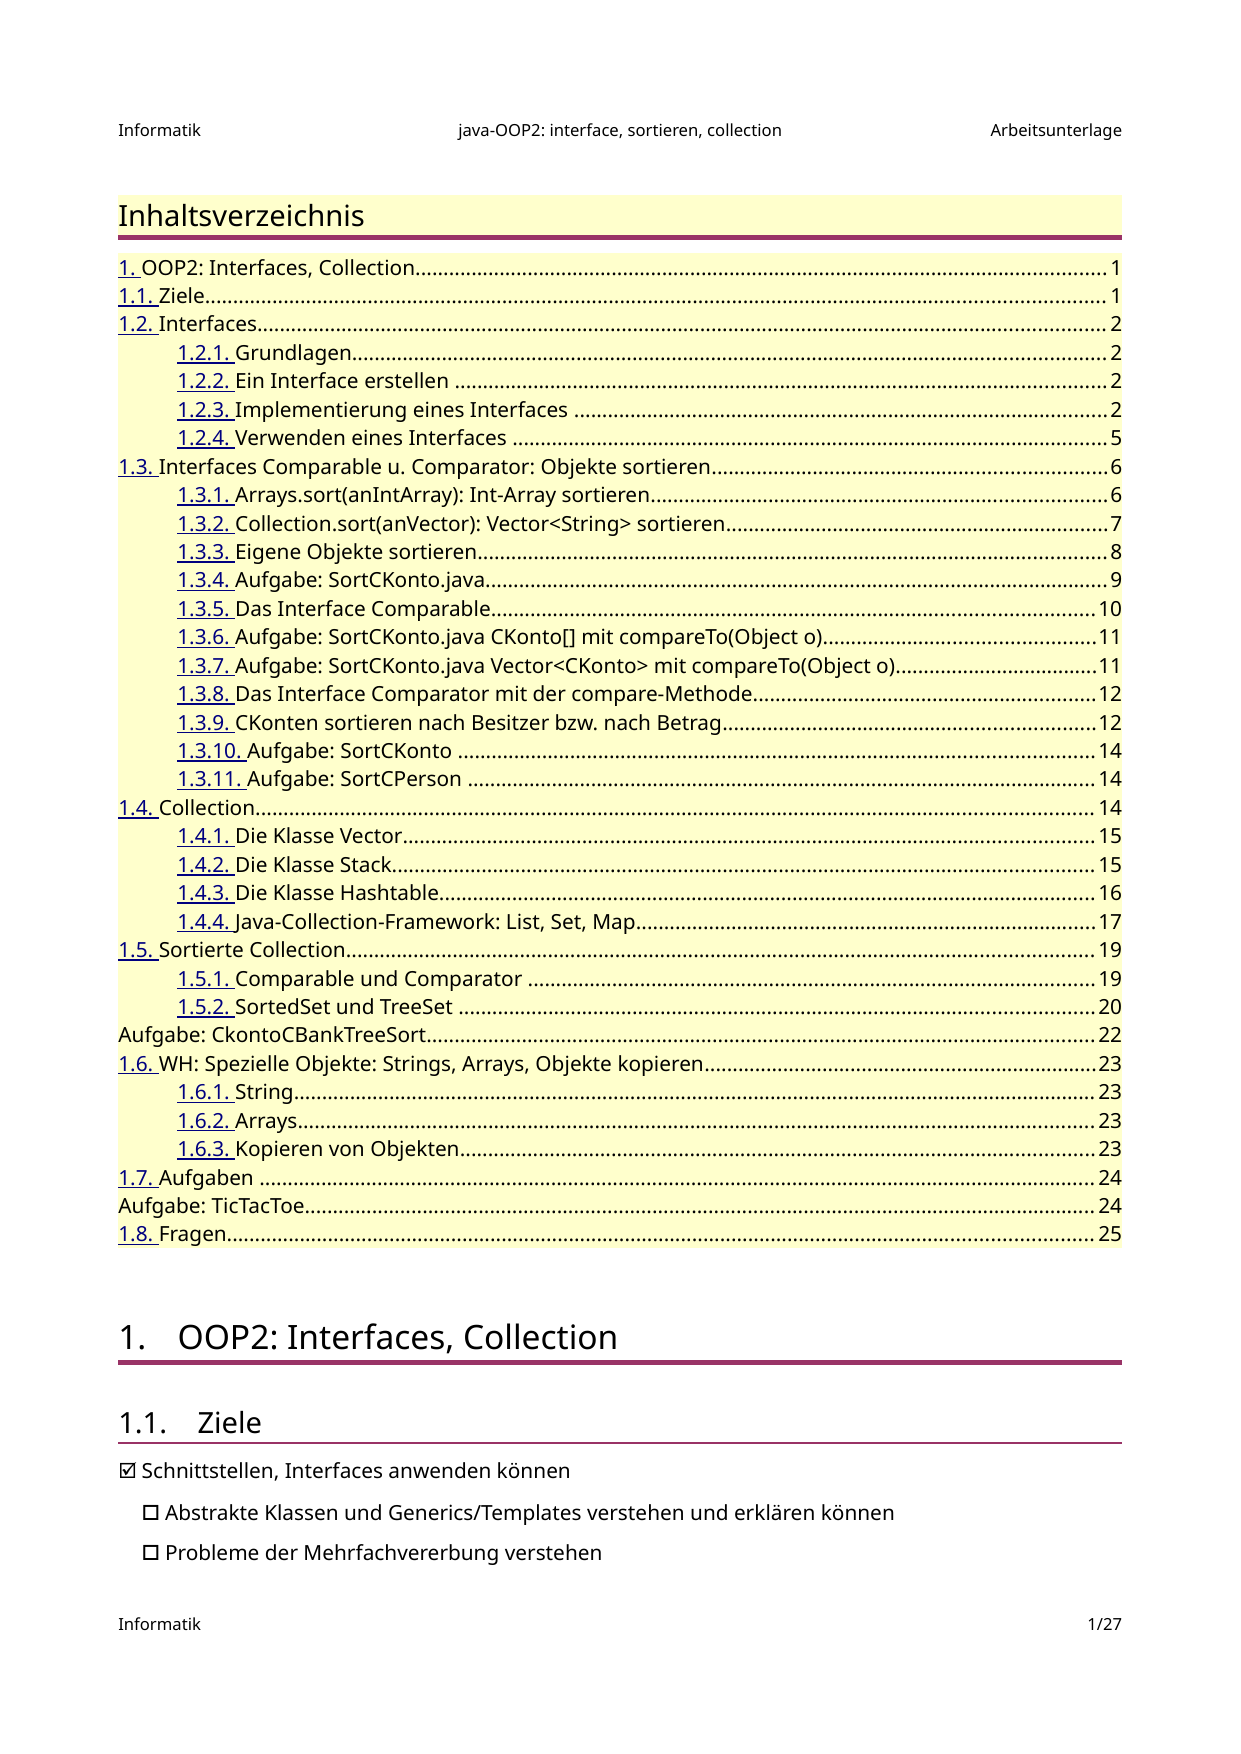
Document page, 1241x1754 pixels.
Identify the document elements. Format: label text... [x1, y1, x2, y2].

text 1.6.3. Kopieren von Objekten 23 [177, 1134, 1122, 1163]
text 1.6.2. Arrays 23 [177, 1106, 1122, 1134]
text 1.2.3. Implementierung eines Interfaces 2 [177, 395, 1122, 423]
text 1.2.1. Grundlagen 2 [177, 338, 1122, 366]
text 1.3.6. Aufgabe: SortCKonto.java CKonto[] mit compareTo(Object o) 11 [177, 622, 1122, 651]
text 1.3.3. Eigene Objekte sortieren 8 [177, 537, 1122, 566]
text 1.4.4. Java-Collection-Framework: List, Set, Map 17 [177, 907, 1122, 935]
text 1.1. Ziele 1 [118, 281, 1122, 309]
text 1.3.10. Aufgabe: SortCKonto 14 [177, 736, 1122, 764]
subtitle Ziele [118, 1402, 1122, 1442]
text 1.6. WH: Spezielle Objekte: Strings, Arrays, Objekte kopieren 23 [118, 1049, 1122, 1077]
text 1.3.2. Collection.sort(anVector): Vector<String> sortieren 7 [177, 509, 1122, 537]
subtitle OOP2: Interfaces, Collection [118, 1314, 1122, 1360]
text 1.3.11. Aufgabe: SortCPerson 14 [177, 764, 1122, 793]
text 1.6.1. String 23 [177, 1077, 1122, 1106]
subtitle Inhaltsverzeichnis [118, 195, 1122, 235]
text 1.8. Fragen 25 [118, 1219, 1122, 1248]
list Abstrakte Klassen und Generics/Templates verstehen und erklären können [141, 1498, 1122, 1526]
text Aufgabe: CkontoCBankTreeSort 22 [118, 1021, 1122, 1049]
text 1.7. Aufgaben 24 [118, 1163, 1122, 1191]
text 1.4.2. Die Klasse Stack 15 [177, 850, 1122, 878]
text 1.3. Interfaces Comparable u. Comparator: Objekte sortieren 6 [118, 452, 1122, 480]
text 1.2.2. Ein Interface erstellen 2 [177, 366, 1122, 395]
text 1.5.2. SortedSet und TreeSet 20 [177, 992, 1122, 1021]
text 1.2.4. Verwenden eines Interfaces 5 [177, 423, 1122, 452]
text 1.5.1. Comparable und Comparator 19 [177, 964, 1122, 992]
text 1.3.7. Aufgabe: SortCKonto.java Vector<CKonto> mit compareTo(Object o) 11 [177, 651, 1122, 679]
text 1.3.4. Aufgabe: SortCKonto.java 9 [177, 566, 1122, 594]
text 1.3.1. Arrays.sort(anIntArray): Int-Array sortieren 6 [177, 480, 1122, 509]
text 1.4. Collection 14 [118, 793, 1122, 821]
text 1. OOP2: Interfaces, Collection 1 [118, 253, 1122, 281]
text 1.3.8. Das Interface Comparator mit der compare-Methode 12 [177, 679, 1122, 708]
text 1.4.3. Die Klasse Hashtable 16 [177, 878, 1122, 907]
text 1.3.9. CKonten sortieren nach Besitzer bzw. nach Betrag 12 [177, 708, 1122, 736]
text 1.2. Interfaces 2 [118, 309, 1122, 338]
list Schnittstellen, Interfaces anwenden können [118, 1457, 1122, 1485]
text 1.3.5. Das Interface Comparable 10 [177, 594, 1122, 622]
text 1.4.1. Die Klasse Vector 15 [177, 821, 1122, 850]
text Aufgabe: TicTacToe 24 [118, 1191, 1122, 1219]
list Probleme der Mehrfachvererbung verstehen [141, 1538, 1122, 1567]
text 1.5. Sortierte Collection 19 [118, 935, 1122, 964]
